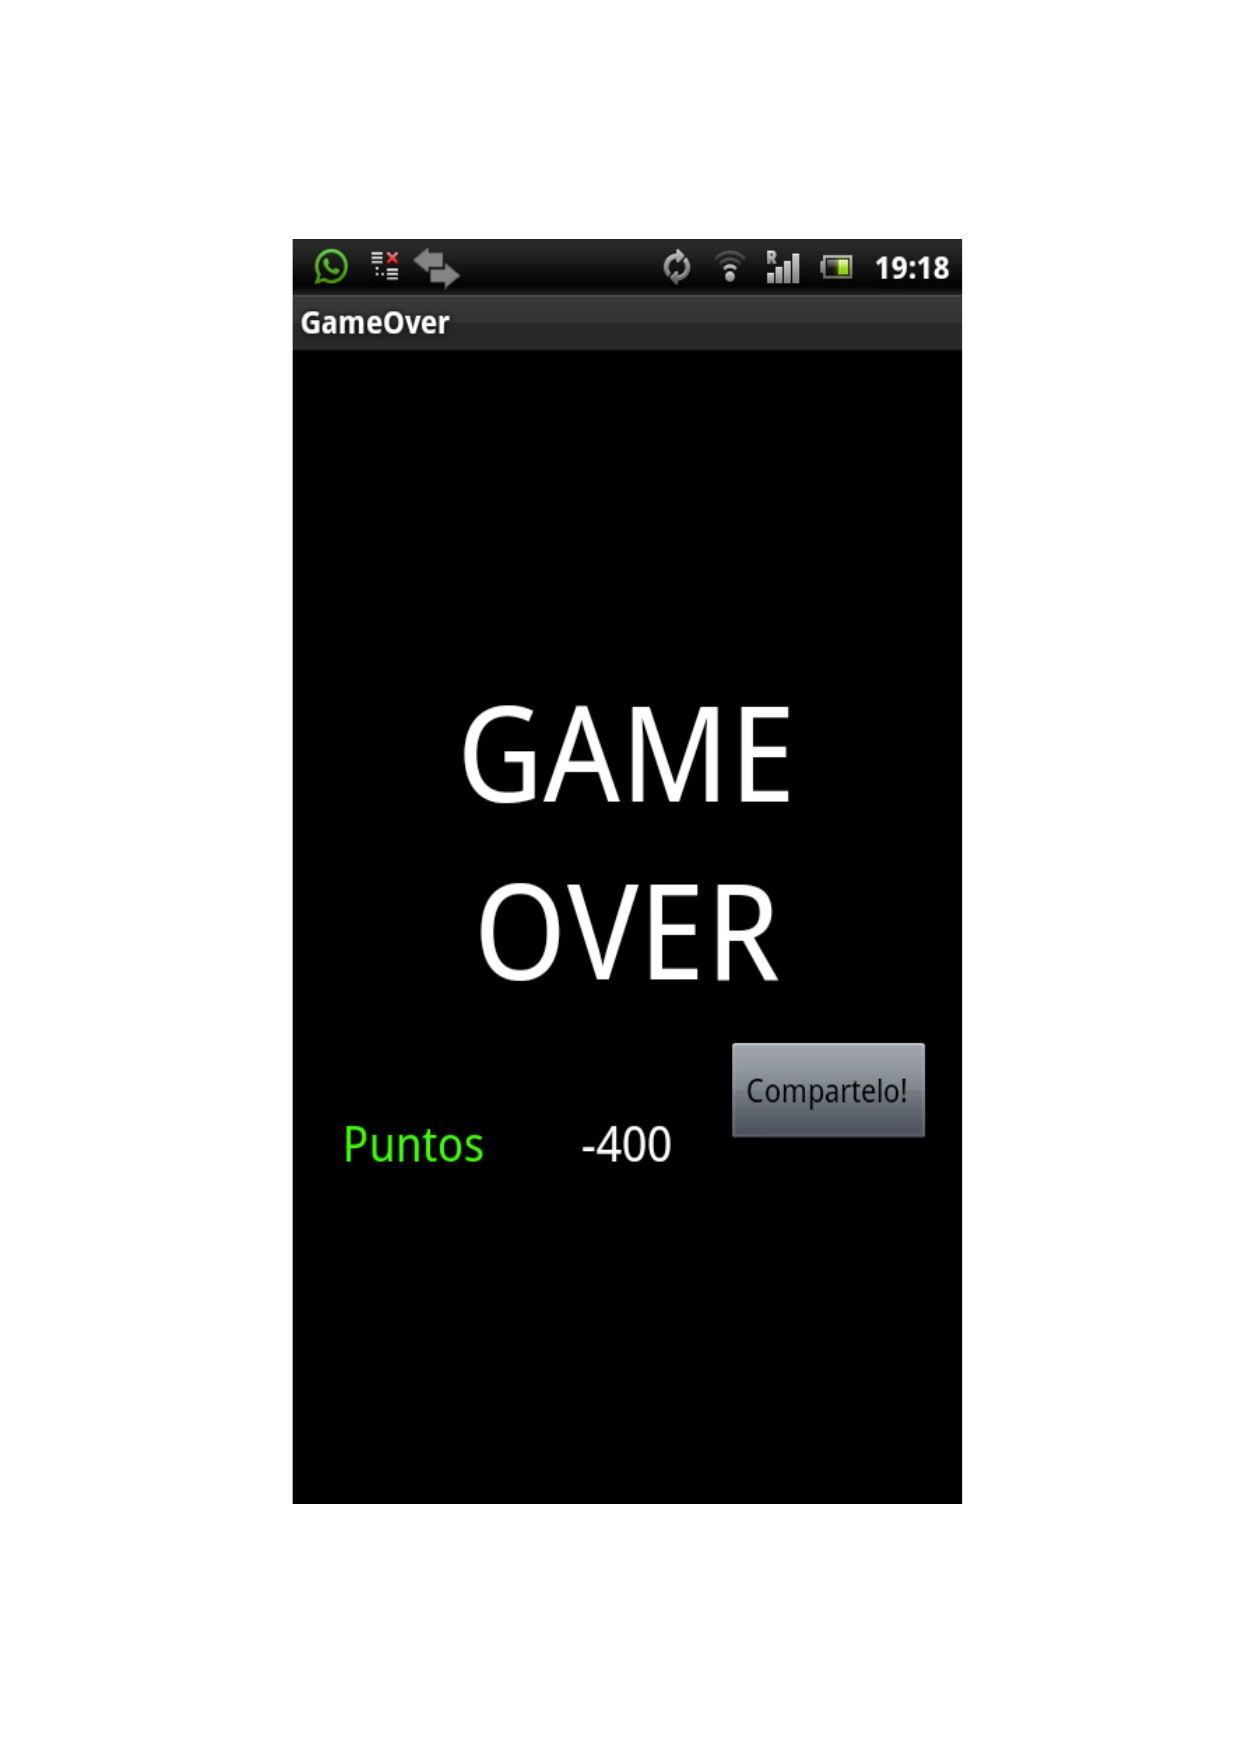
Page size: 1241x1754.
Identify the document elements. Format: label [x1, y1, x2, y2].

picture [292, 239, 963, 1504]
